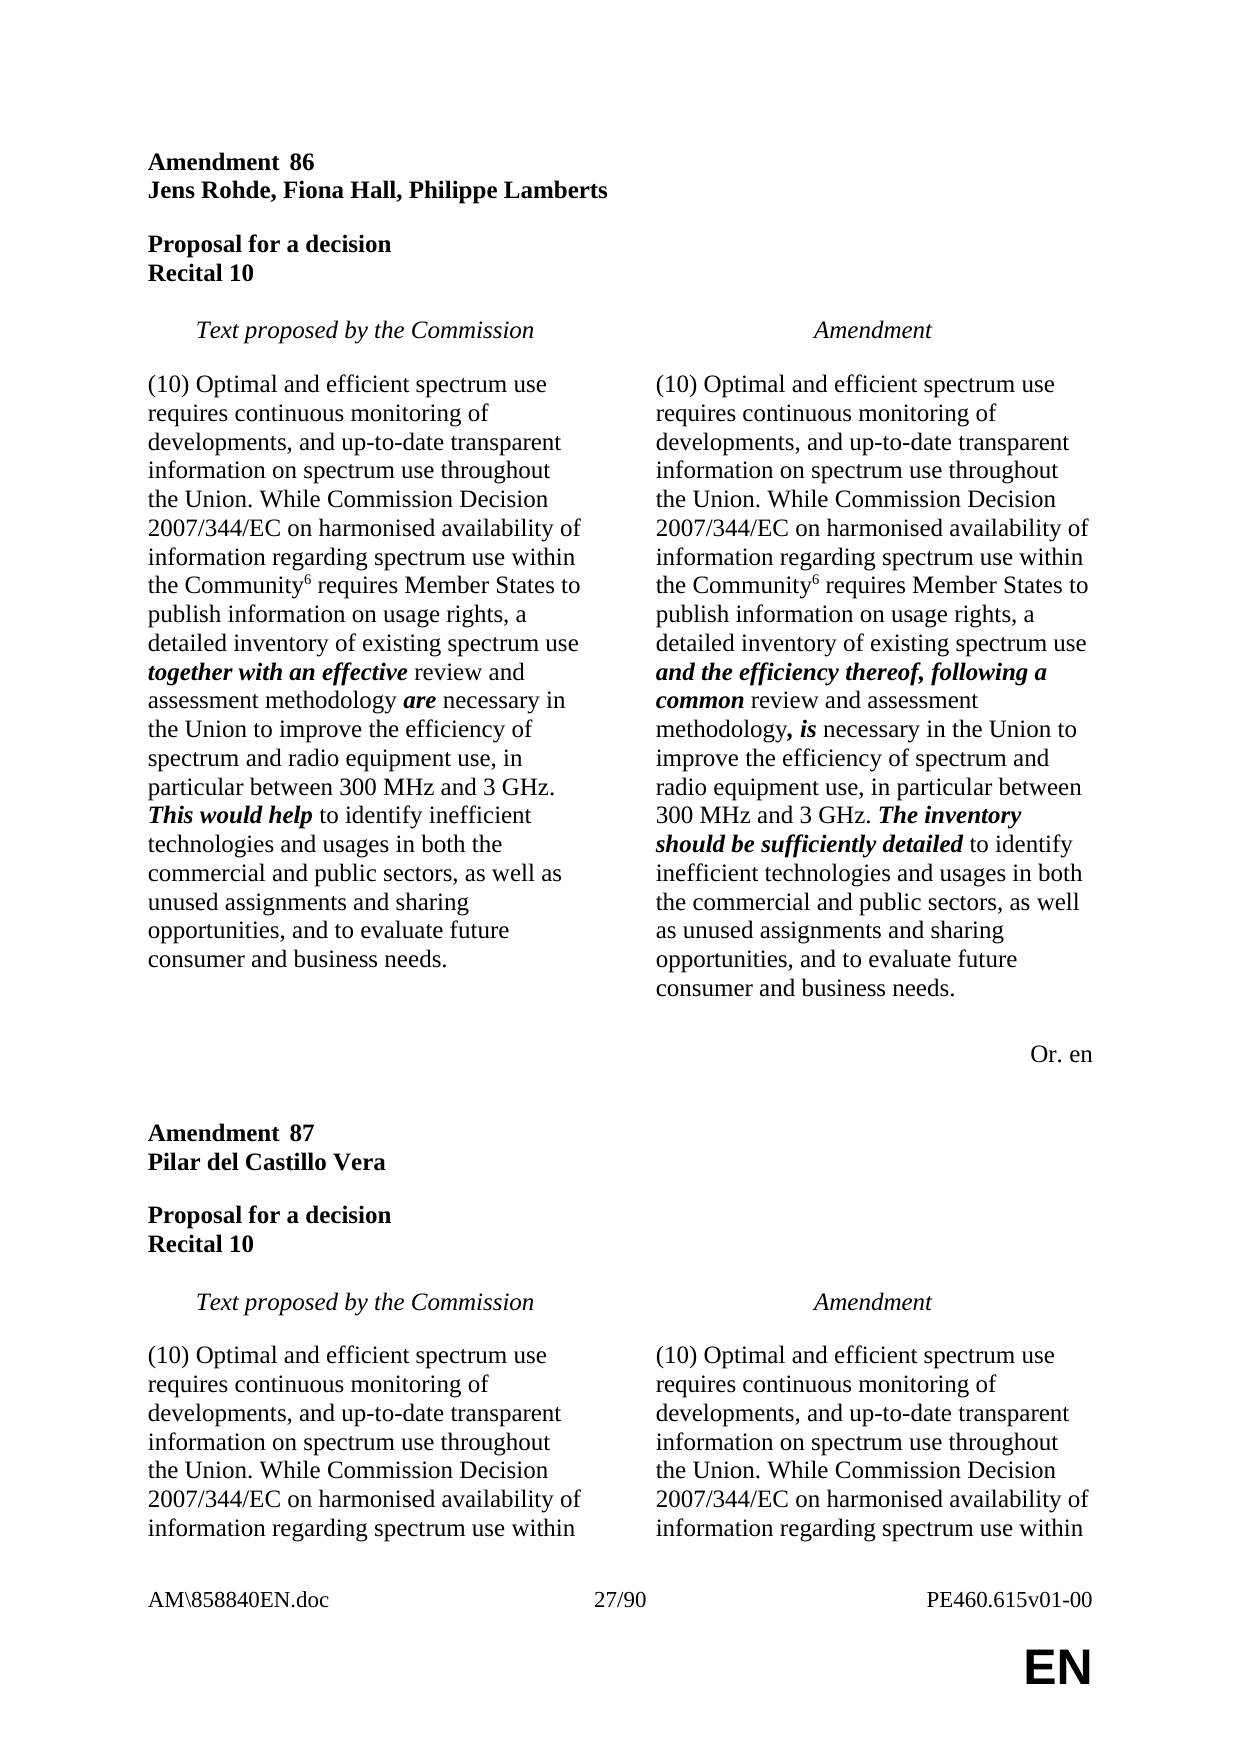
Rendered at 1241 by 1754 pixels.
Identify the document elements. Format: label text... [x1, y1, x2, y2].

text <Article>Recital 10 </Article> [148, 1229, 1093, 1258]
table_cell (10) Optimal and efficient spectrum use requires continuous monitoring of developments, and up-to-date transparent information on spectrum use throughout the Union. While Commission Decision 2007/344/EC on harmonised availability of information regarding spectrum use within the Community6 requires Member States to publish information on usage rights, a detailed inventory of existing spectrum use together with an effective review and assessment methodology are necessary in the Union to improve the efficiency of spectrum and radio equipment use, in particular between 300 MHz and 3 GHz. This would help to identify inefficient technologies and usages in both the commercial and public sectors, as well as unused assignments and sharing opportunities, and to evaluate future consumer and business needs. [112, 369, 620, 1014]
text <DocAmend>Proposal for a decision</DocAmend> [148, 229, 1093, 258]
table_cell Amendment [620, 316, 1128, 369]
table_cell (10) Optimal and efficient spectrum use requires continuous monitoring of developments, and up-to-date transparent information on spectrum use throughout the Union. While Commission Decision 2007/344/EC on harmonised availability of information regarding spectrum use within [112, 1341, 620, 1542]
table_cell Text proposed by the Commission [112, 316, 620, 369]
text <Amend>Amendment <NumAm>87</NumAm> [148, 1118, 1093, 1147]
text Or. <Original>{EN}en</Original> [148, 1039, 1093, 1068]
text <DocAmend>Proposal for a decision</DocAmend> [148, 1201, 1093, 1229]
table_cell Text proposed by the Commission [112, 1287, 620, 1341]
table_header [112, 287, 1128, 316]
table_header [112, 1258, 1128, 1287]
table_cell (10) Optimal and efficient spectrum use requires continuous monitoring of developments, and up-to-date transparent information on spectrum use throughout the Union. While Commission Decision 2007/344/EC on harmonised availability of information regarding spectrum use within [620, 1341, 1128, 1542]
text <Amend>Amendment <NumAm>86</NumAm> [148, 147, 1093, 176]
text <Article>Recital 10 </Article> [148, 258, 1093, 287]
table_cell (10) Optimal and efficient spectrum use requires continuous monitoring of developments, and up-to-date transparent information on spectrum use throughout the Union. While Commission Decision 2007/344/EC on harmonised availability of information regarding spectrum use within the Community6 requires Member States to publish information on usage rights, a detailed inventory of existing spectrum use and the efficiency thereof, following a common review and assessment methodology, is necessary in the Union to improve the efficiency of spectrum and radio equipment use, in particular between 300 MHz and 3 GHz. The inventory should be sufficiently detailed to identify inefficient technologies and usages in both the commercial and public sectors, as well as unused assignments and sharing opportunities, and to evaluate future consumer and business needs. [620, 369, 1128, 1014]
text <Members>Jens Rohde, Fiona Hall, Philippe Lamberts</Members> [148, 176, 1093, 204]
table_cell Amendment [620, 1287, 1128, 1341]
text <Members>Pilar del Castillo Vera</Members> [148, 1147, 1093, 1176]
